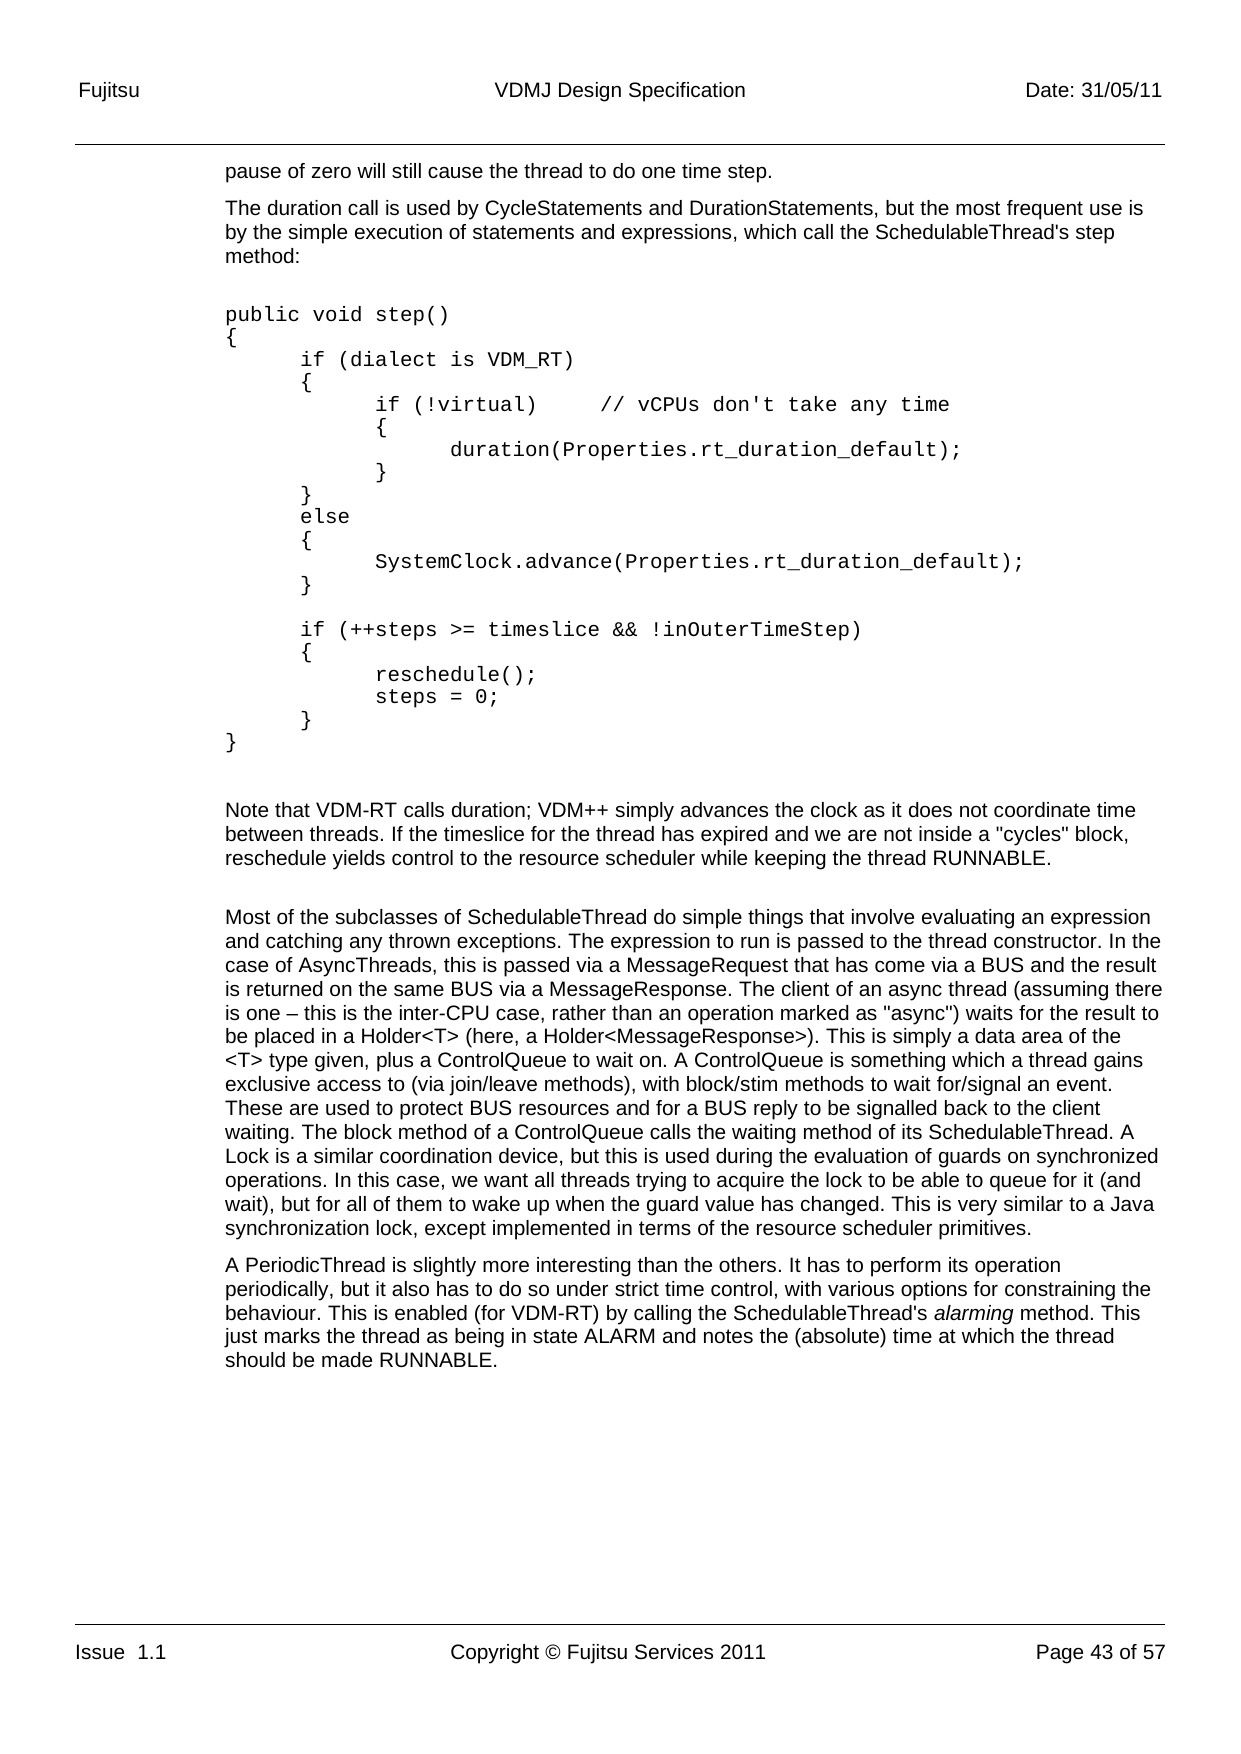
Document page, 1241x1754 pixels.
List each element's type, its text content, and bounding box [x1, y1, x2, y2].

text } [225, 573, 1165, 596]
text } [225, 461, 1165, 483]
text } [225, 708, 1165, 731]
text { [225, 528, 1165, 551]
text reschedule(); [225, 663, 1165, 686]
text Most of the subclasses of SchedulableThread do simple things that involve evaluating an expression and catching any thrown exceptions. The expression to run is passed to the thread constructor. In the case of AsyncThreads, this is passed via a MessageRequest that has come via a BUS and the result is returned on the same BUS via a MessageResponse. The client of an async thread (assuming there is one – this is the inter-CPU case, rather than an operation marked as "async") waits for the result to be placed in a Holder<T> (here, a Holder<MessageResponse>). This is simply a data area of the <T> type given, plus a ControlQueue to wait on. A ControlQueue is something which a thread gains exclusive access to (via join/leave methods), with block/stim methods to wait for/signal an event. These are used to protect BUS resources and for a BUS reply to be signalled back to the client waiting. The block method of a ControlQueue calls the waiting method of its SchedulableThread. A Lock is a similar coordination device, but this is used during the evaluation of guards on synchronized operations. In this case, we want all threads trying to acquire the lock to be able to queue for it (and wait), but for all of them to wake up when the guard value has changed. This is very similar to a Java synchronization lock, except implemented in terms of the resource scheduler primitives. [225, 905, 1165, 1240]
text { [225, 641, 1165, 663]
text SystemClock.advance(Properties.rt_duration_default); [225, 551, 1165, 573]
text { [225, 326, 1165, 348]
text steps = 0; [225, 686, 1165, 708]
text if (dialect is VDM_RT) [225, 348, 1165, 371]
text The duration call is used by CycleStatements and DurationStatements, but the most frequent use is by the simple execution of statements and expressions, which call the SchedulableThread's step method: [225, 196, 1165, 268]
text Note that VDM-RT calls duration; VDM++ simply advances the clock as it does not coordinate time between threads. If the timeslice for the thread has expired and we are not inside a "cycles" block, reschedule yields control to the resource scheduler while keeping the thread RUNNABLE. [225, 798, 1165, 870]
text { [225, 371, 1165, 393]
text if (++steps >= timeslice && !inOuterTimeStep) [225, 618, 1165, 641]
text pause of zero will still cause the thread to do one time step. [225, 160, 1165, 184]
text } [225, 483, 1165, 506]
text { [225, 416, 1165, 438]
text } [225, 731, 1165, 753]
text A PeriodicThread is slightly more interesting than the others. It has to perform its operation periodically, but it also has to do so under strict time control, with various options for constraining the behaviour. This is enabled (for VDM-RT) by calling the SchedulableThread's alarming method. This just marks the thread as being in state ALARM and notes the (absolute) time at which the thread should be made RUNNABLE. [225, 1253, 1165, 1373]
text duration(Properties.rt_duration_default); [225, 438, 1165, 461]
text else [225, 506, 1165, 528]
text if (!virtual) // vCPUs don't take any time [225, 393, 1165, 416]
text public void step() [225, 303, 1165, 326]
